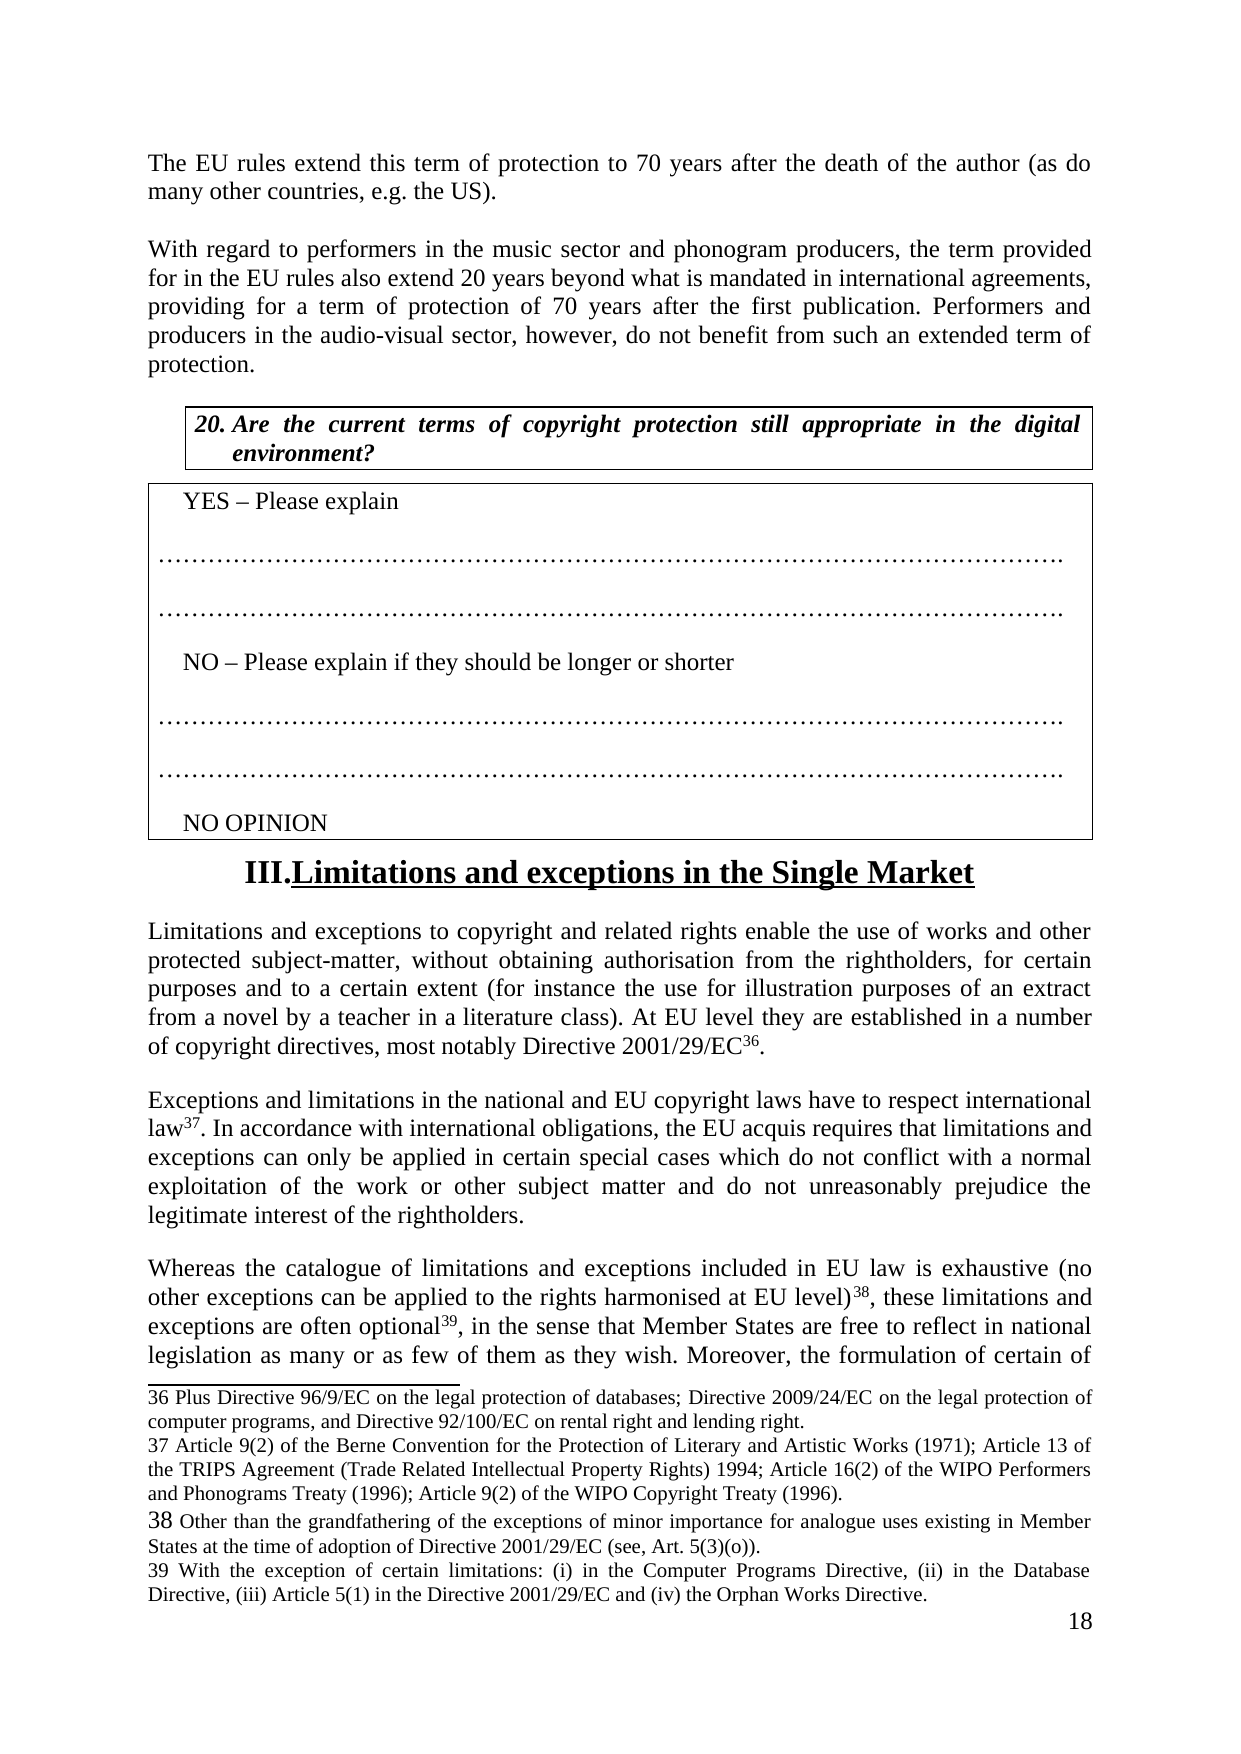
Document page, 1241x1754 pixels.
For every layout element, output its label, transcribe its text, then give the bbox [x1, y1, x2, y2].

text  NO – Please explain if they should be longer or shorter [149, 644, 1092, 676]
text Exceptions and limitations in the national and EU copyright laws have to respect international law. In accordance with international obligations, the EU acquis requires that limitations and exceptions can only be applied in certain special cases which do not conflict with a normal exploitation of the work or other subject matter and do not unreasonably prejudice the legitimate interest of the rightholders. [148, 1085, 1093, 1228]
text  YES – Please explain [149, 484, 1092, 514]
text  NO OPINION [149, 805, 1092, 839]
text Limitations and exceptions to copyright and related rights enable the use of works and other protected subject-matter, without obtaining authorisation from the rightholders, for certain purposes and to a certain extent (for instance the use for illustration purposes of an extract from a novel by a teacher in a literature class). At EU level they are established in a number of copyright directives, most notably Directive 2001/29/EC. [148, 916, 1093, 1060]
text With regard to performers in the music sector and phonogram producers, the term provided for in the EU rules also extend 20 years beyond what is mandated in international agreements, providing for a term of protection of 70 years after the first publication. Performers and producers in the audio-visual sector, however, do not benefit from such an extended term of protection. [148, 234, 1093, 378]
text Other than the grandfathering of the exceptions of minor importance for analogue uses existing in Member States at the time of adoption of Directive 2001/29/EC (see, Art. 5(3)(o)). [148, 1505, 1093, 1558]
text ………………………………………………………………………………………………. [149, 751, 1092, 783]
text Whereas the catalogue of limitations and exceptions included in EU law is exhaustive (no other exceptions can be applied to the rights harmonised at EU level), these limitations and exceptions are often optional, in the sense that Member States are free to reflect in national legislation as many or as few of them as they wish. Moreover, the formulation of certain of [148, 1253, 1093, 1368]
text With the exception of certain limitations: (i) in the Computer Programs Directive, (ii) in the Database Directive, (iii) Article 5(1) in the Directive 2001/29/EC and (iv) the Orphan Works Directive. [148, 1558, 1093, 1606]
text Plus Directive 96/9/EC on the legal protection of databases; Directive 2009/24/EC on the legal protection of computer programs, and Directive 92/100/EC on rental right and lending right. [148, 1385, 1093, 1433]
text ………………………………………………………………………………………………. [149, 698, 1092, 729]
text Article 9(2) of the Berne Convention for the Protection of Literary and Artistic Works (1971); Article 13 of the TRIPS Agreement (Trade Related Intellectual Property Rights) 1994; Article 16(2) of the WIPO Performers and Phonograms Treaty (1996); Article 9(2) of the WIPO Copyright Treaty (1996). [148, 1433, 1093, 1505]
text ………………………………………………………………………………………………. [149, 536, 1092, 568]
text ………………………………………………………………………………………………. [149, 590, 1092, 622]
title Limitations and exceptions in the Single Market [244, 853, 1093, 891]
text The EU rules extend this term of protection to 70 years after the death of the author (as do many other countries, e.g. the US). [148, 148, 1093, 205]
list Are the current terms of copyright protection still appropriate in the digital environment? [186, 408, 1092, 469]
